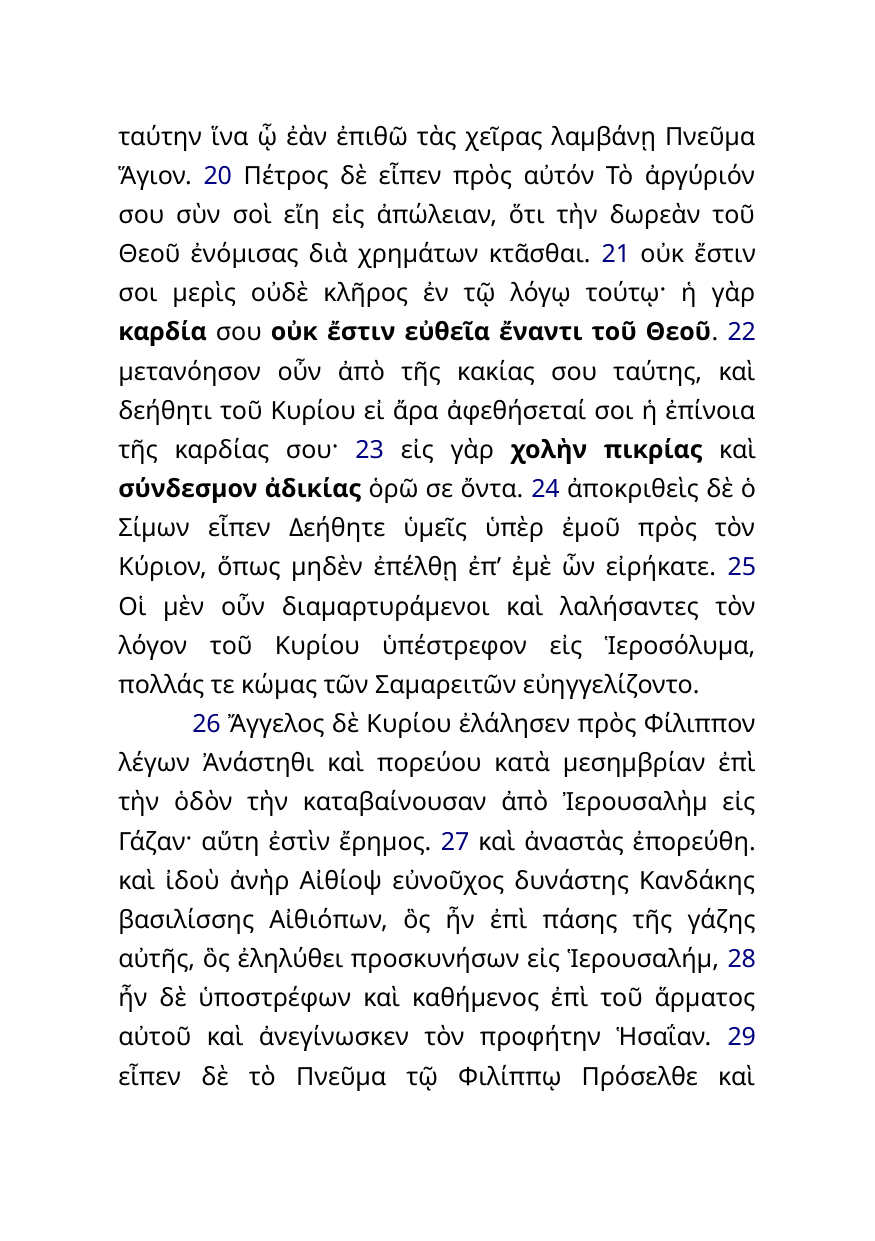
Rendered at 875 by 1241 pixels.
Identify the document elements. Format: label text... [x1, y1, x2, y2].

text ταύτην ἵνα ᾧ ἐὰν ἐπιθῶ τὰς χεῖρας λαμβάνῃ Πνεῦμα Ἅγιον. 20 Πέτρος δὲ εἶπεν πρὸς αὐτόν Τὸ ἀργύριόν σου σὺν σοὶ εἴη εἰς ἀπώλειαν, ὅτι τὴν δωρεὰν τοῦ Θεοῦ ἐνόμισας διὰ χρημάτων κτᾶσθαι. 21 οὐκ ἔστιν σοι μερὶς οὐδὲ κλῆρος ἐν τῷ λόγῳ τούτῳ· ἡ γὰρ καρδία σου οὐκ ἔστιν εὐθεῖα ἔναντι τοῦ Θεοῦ. 22 μετανόησον οὖν ἀπὸ τῆς κακίας σου ταύτης, καὶ δεήθητι τοῦ Κυρίου εἰ ἄρα ἀφεθήσεταί σοι ἡ ἐπίνοια τῆς καρδίας σου· 23 εἰς γὰρ χολὴν πικρίας καὶ σύνδεσμον ἀδικίας ὁρῶ σε ὄντα. 24 ἀποκριθεὶς δὲ ὁ Σίμων εἶπεν Δεήθητε ὑμεῖς ὑπὲρ ἐμοῦ πρὸς τὸν Κύριον, ὅπως μηδὲν ἐπέλθῃ ἐπ’ ἐμὲ ὧν εἰρήκατε. 25 Οἱ μὲν οὖν διαμαρτυράμενοι καὶ λαλήσαντες τὸν λόγον τοῦ Κυρίου ὑπέστρεφον εἰς Ἱεροσόλυμα, πολλάς τε κώμας τῶν Σαμαρειτῶν εὐηγγελίζοντο. [118, 118, 756, 701]
text 26 Ἄγγελος δὲ Κυρίου ἐλάλησεν πρὸς Φίλιππον λέγων Ἀνάστηθι καὶ πορεύου κατὰ μεσημβρίαν ἐπὶ τὴν ὁδὸν τὴν καταβαίνουσαν ἀπὸ Ἰερουσαλὴμ εἰς Γάζαν· αὕτη ἐστὶν ἔρημος. 27 καὶ ἀναστὰς ἐπορεύθη. καὶ ἰδοὺ ἀνὴρ Αἰθίοψ εὐνοῦχος δυνάστης Κανδάκης βασιλίσσης Αἰθιόπων, ὃς ἦν ἐπὶ πάσης τῆς γάζης αὐτῆς, ὃς ἐληλύθει προσκυνήσων εἰς Ἱερουσαλήμ, 28 ἦν δὲ ὑποστρέφων καὶ καθήμενος ἐπὶ τοῦ ἅρματος αὐτοῦ καὶ ἀνεγίνωσκεν τὸν προφήτην Ἡσαΐαν. 29 εἶπεν δὲ τὸ Πνεῦμα τῷ Φιλίππῳ Πρόσελθε καὶ [118, 706, 756, 1092]
